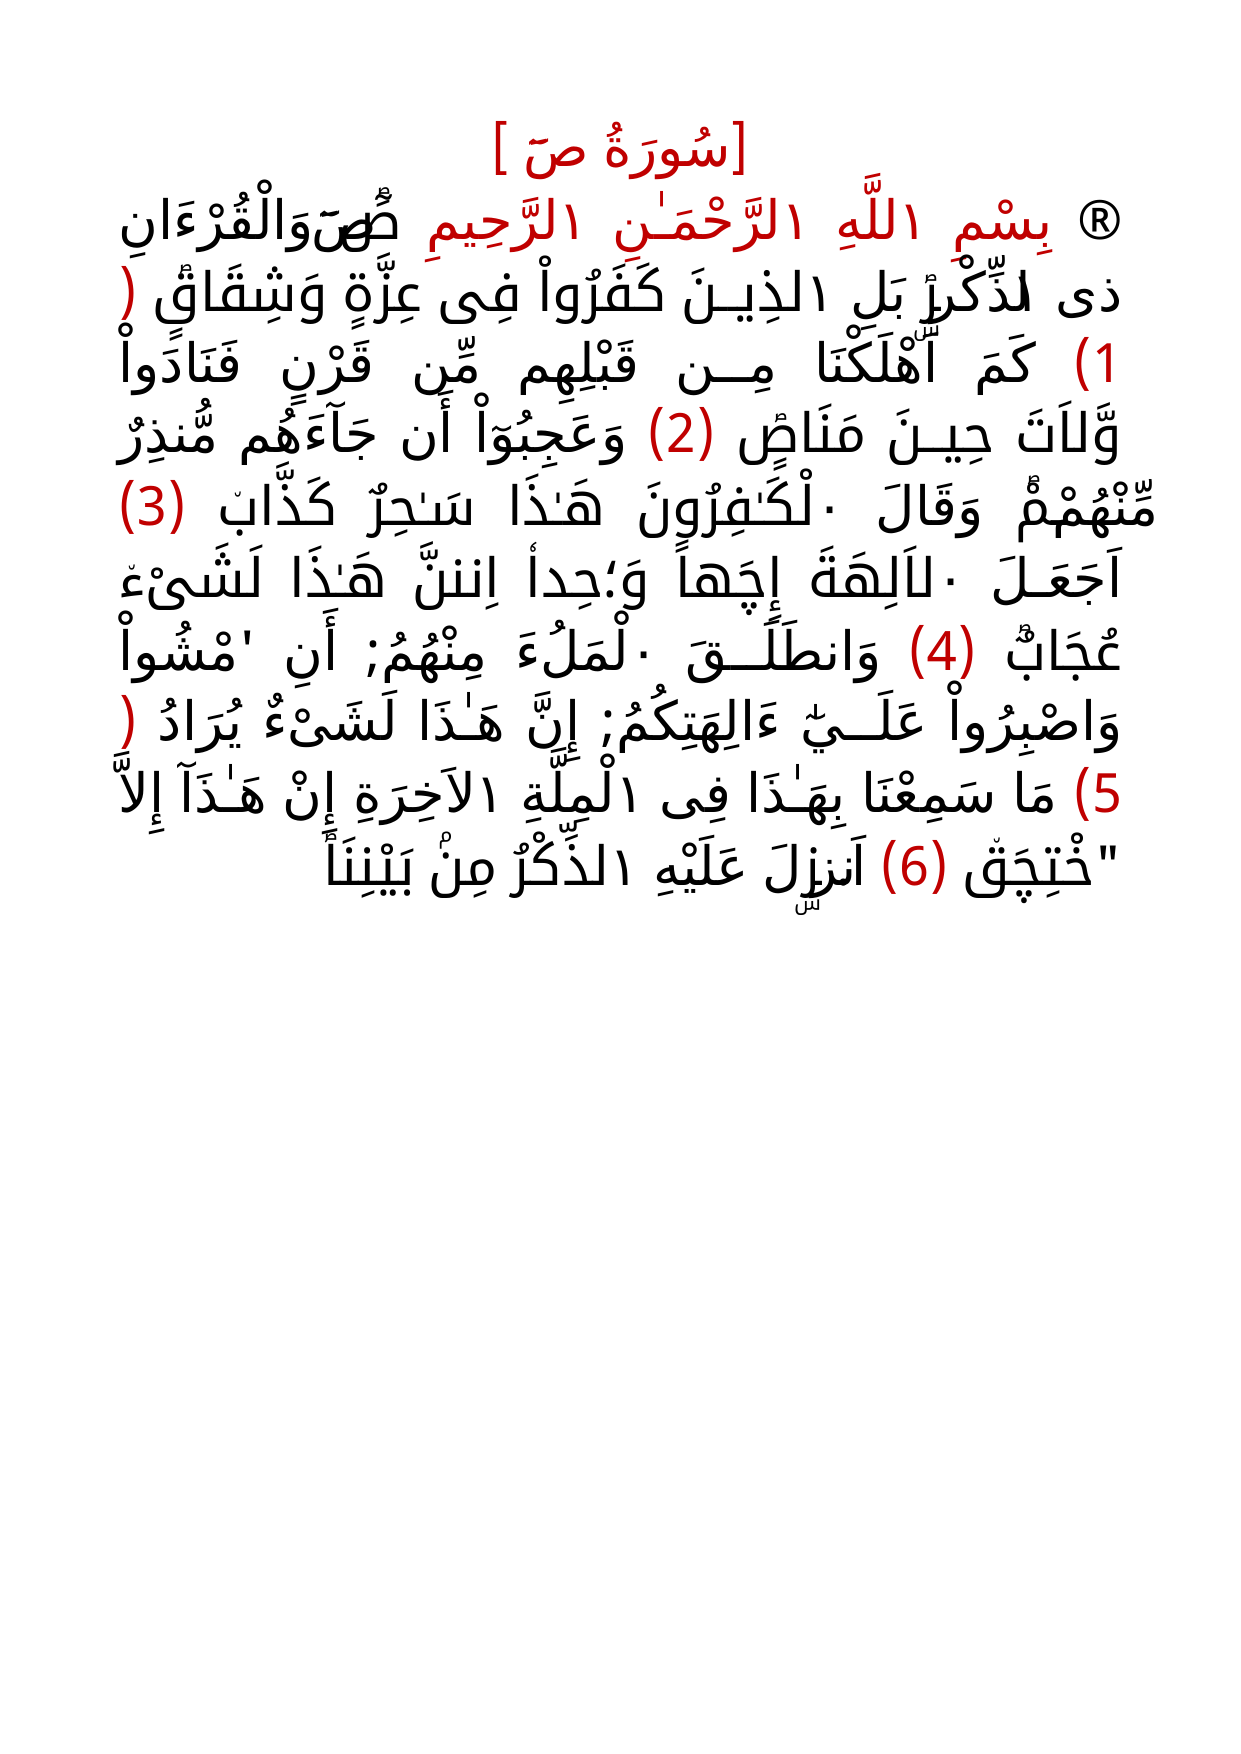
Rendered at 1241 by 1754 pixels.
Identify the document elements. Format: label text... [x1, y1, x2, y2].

subtitle [سُورَةُ صَٓ ] [118, 118, 1122, 189]
text ® بِسْمِ ۱للَّهِ ۱لرَّحْمَـٰنِ ۱لرَّحِيمِ صَٓؐ وَالْقُرْءَانِ ذى ۱لذِّكْرۣؐ بَلِ ۱لذِيــنَ كَفَرُواْ فِى عِزَّةٍ وَشِقَاقٍؐ (1) كَمَ اَهْلَكْنَا مِــن قَبْلِهِم مِّن قَرْنٍ فَنَادَواْ وَّلاَتَ حِيــنَ مَنَاصٍؐ (2) وَعَجِبُوٓاْ أَن جَآءَهُم مُّنذِرٌ مِّنْهُمْؐ وَقَالَ ۰لْكَـٰفِرُونَ هَـٰذَا سَـٰحِرٌ كَذَّاب٘ (3) اَجَعَـلَ ۰لاَلِهَةَ إِچَهاً وَ؛حِداٗ اِنننَّ هَـٰذَا لَشَىْء٘ عُجَابٌؐ (4) وَانطَلَــقَ ۰لْمَلُءَ مِنْهُمُ; أَنِ 'مْشُواْ وَاصْبِرُواْ عَلَــيٰٓ ءَالِهَتِكُمُ; إِنَّ هَـٰذَا لَشَىْءٌ يُرَادُ (5) مَا سَمِعْنَا بِهَـٰذَا فِى ۱لْمِلَّةِ ۱لاَخِرَةِ إِنْ هَـٰذَآ إِلاَّ "خْتِچَق٘ (6) اَ.نزۣلَ عَلَيْهِ ۱لذِّكْرُ مِنۢ بَيْنِنَاؐ [118, 189, 1122, 907]
